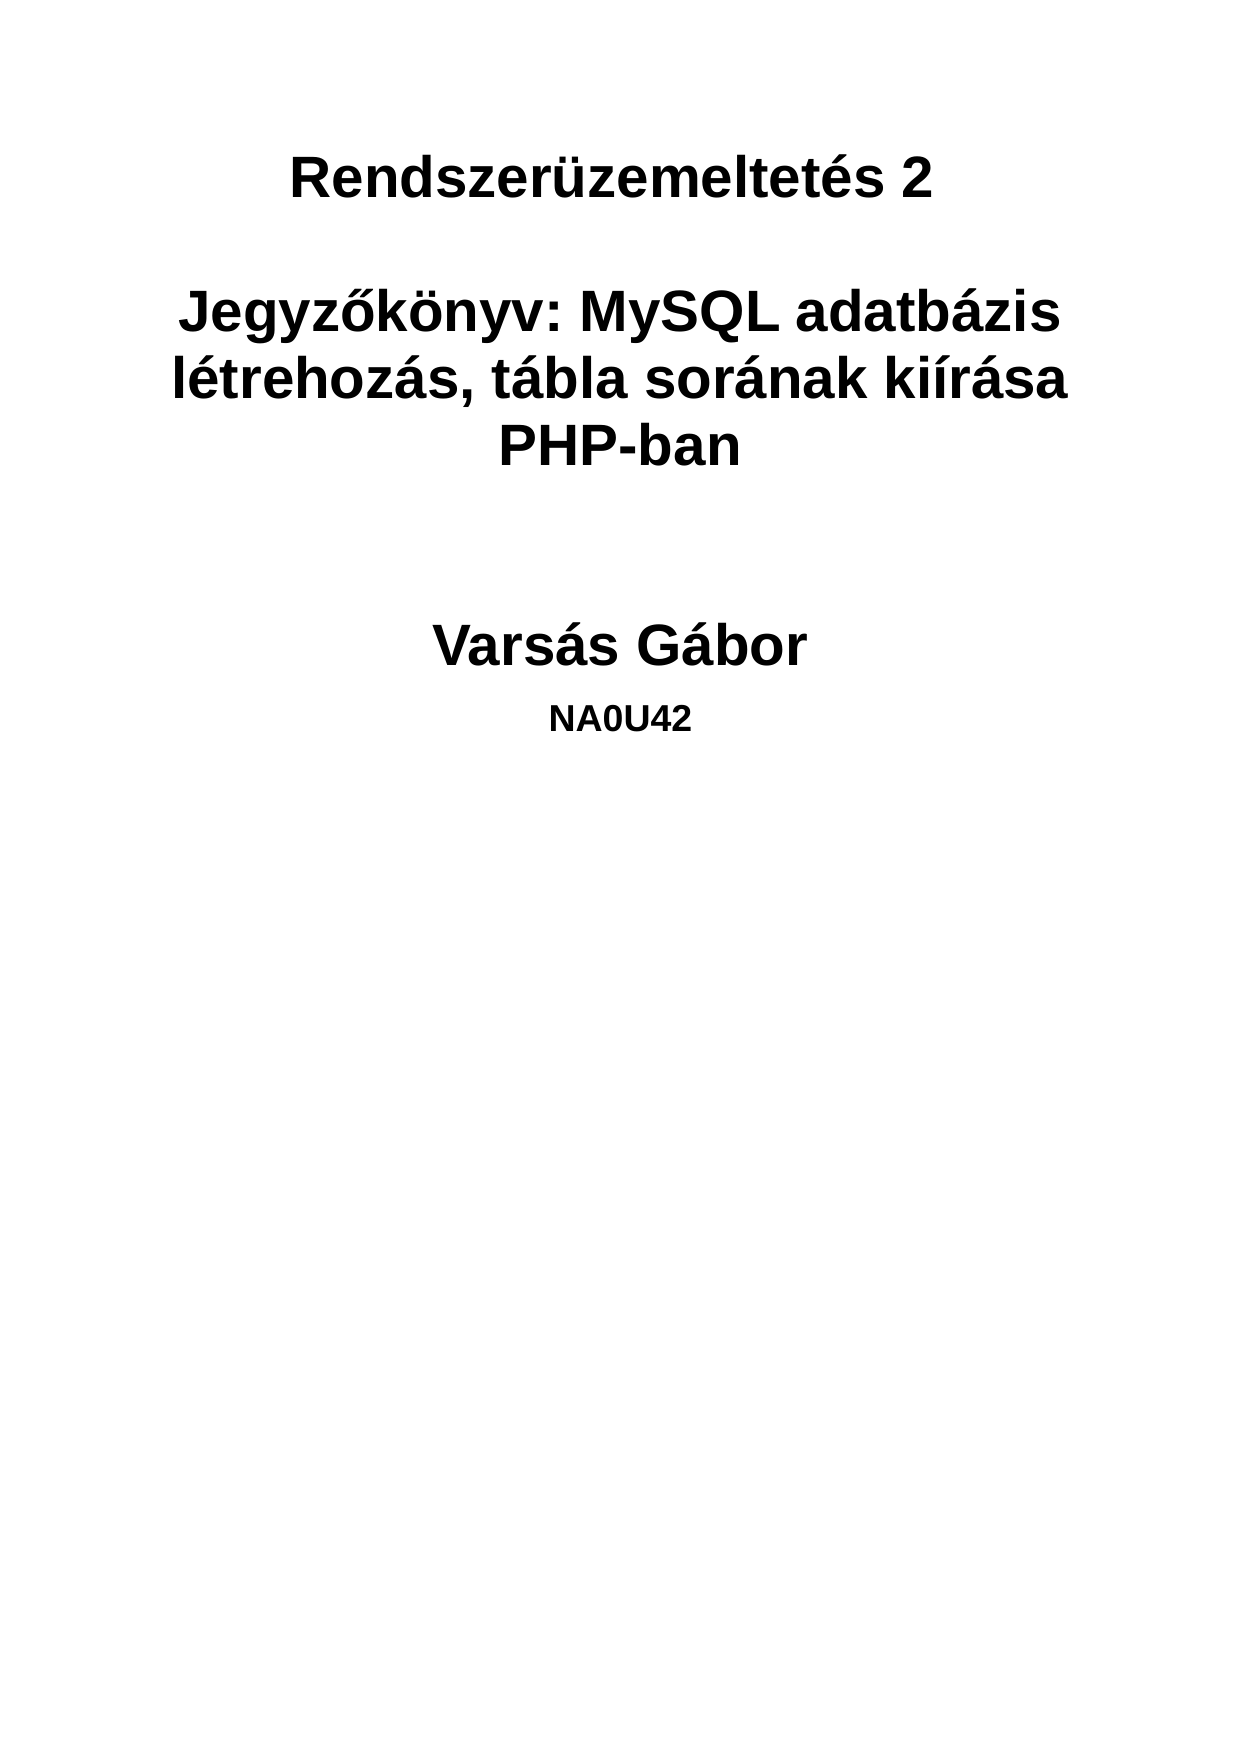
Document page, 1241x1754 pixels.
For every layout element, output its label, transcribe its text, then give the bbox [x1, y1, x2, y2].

subtitle NA0U42 [118, 696, 1122, 739]
title Jegyzőkönyv: MySQL adatbázis létrehozás, tábla sorának kiírása PHP-ban [118, 276, 1122, 478]
title Rendszerüzemeltetés 2 [118, 143, 1122, 210]
title Varsás Gábor [118, 610, 1122, 677]
